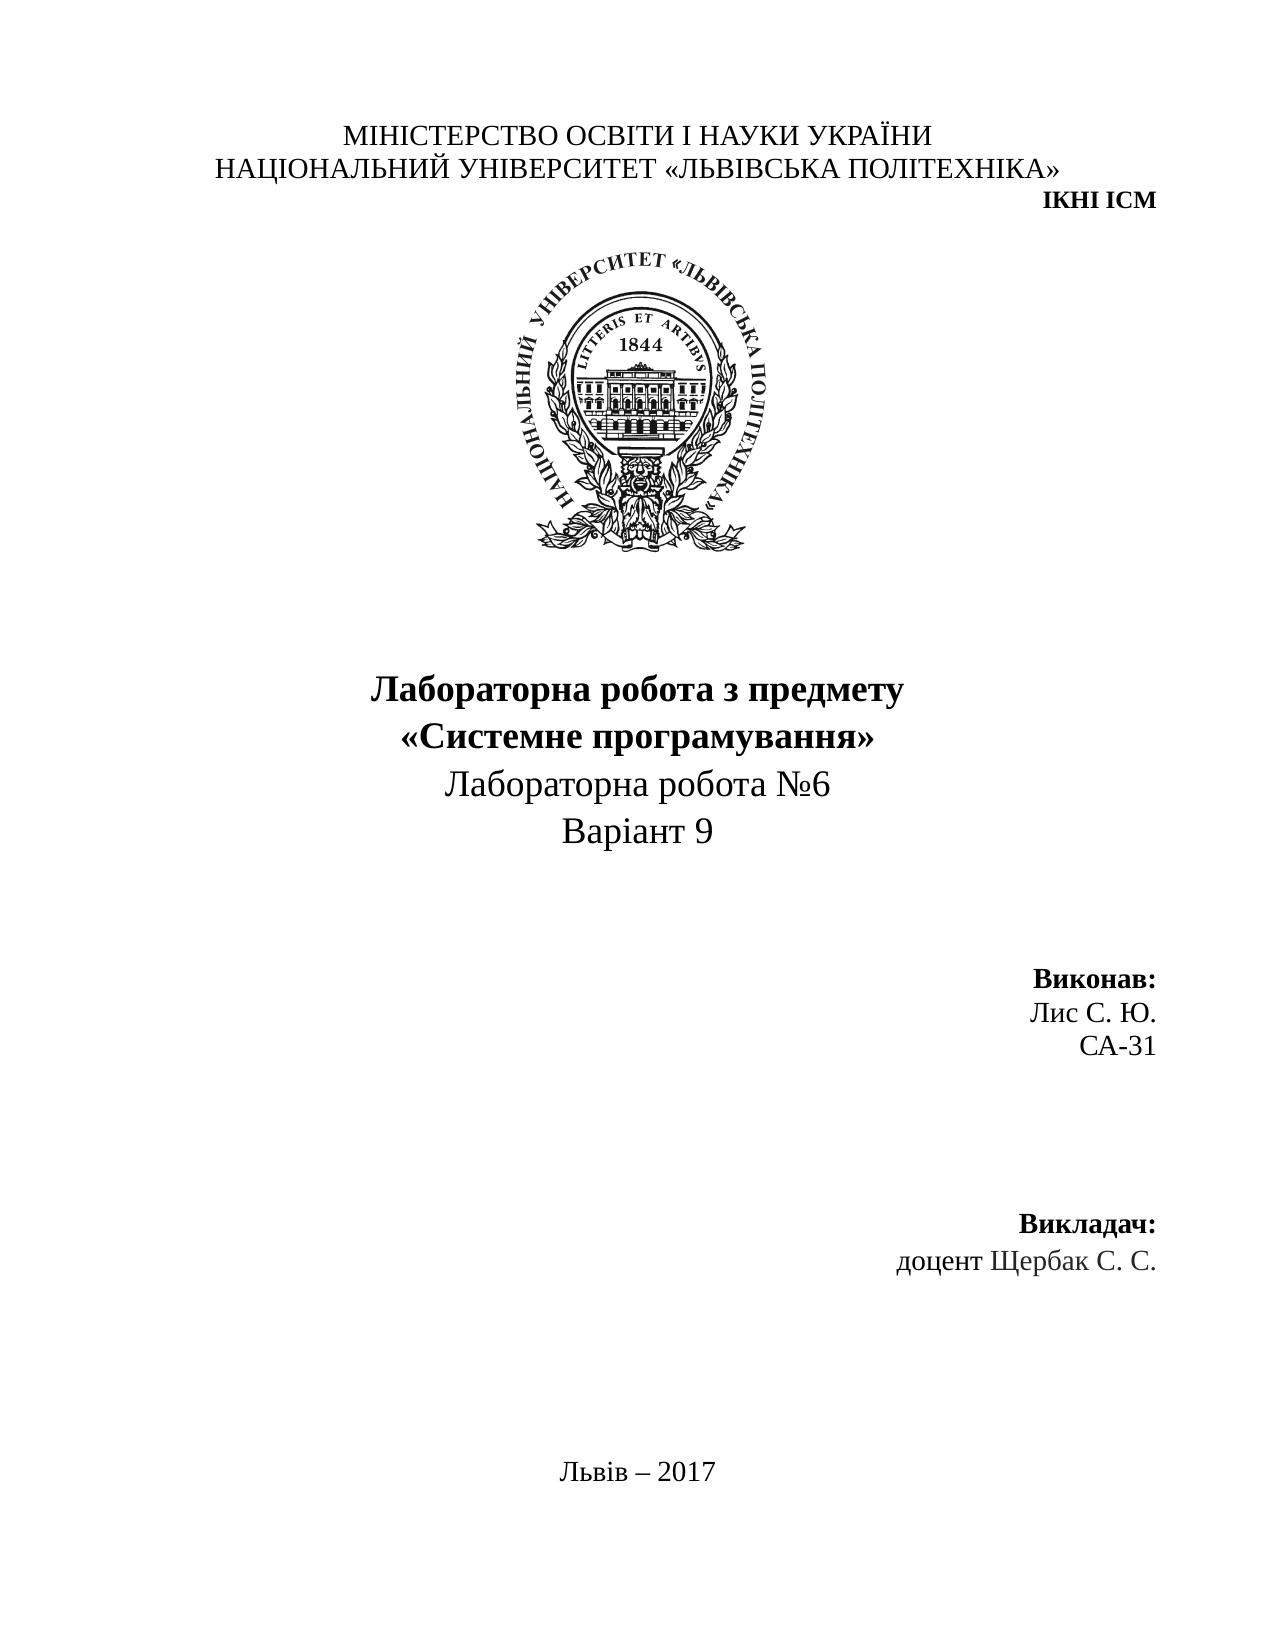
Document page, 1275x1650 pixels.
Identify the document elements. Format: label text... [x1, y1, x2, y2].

text Львів – 2017 [118, 1454, 1157, 1487]
text СА-31 [118, 1028, 1157, 1062]
text Викладач: [118, 1206, 1157, 1240]
text Виконав: [118, 961, 1157, 995]
text Лабораторна робота з предмету [118, 667, 1157, 710]
text Варіант 9 [118, 809, 1157, 852]
picture [496, 242, 779, 564]
text Лис С. Ю. [118, 995, 1157, 1028]
text доцент Щербак С. С. [118, 1243, 1157, 1277]
text ІКНІ ІСМ [118, 185, 1157, 214]
text МІНІСТЕРСТВО ОСВІТИ І НАУКИ УКРАЇНИ НАЦІОНАЛЬНИЙ УНІВЕРСИТЕТ «ЛЬВІВСЬКА ПОЛІТЕХНІКА» [118, 118, 1157, 185]
text «Системне програмування» [118, 714, 1157, 757]
text Лабораторна робота №6 [118, 761, 1157, 804]
